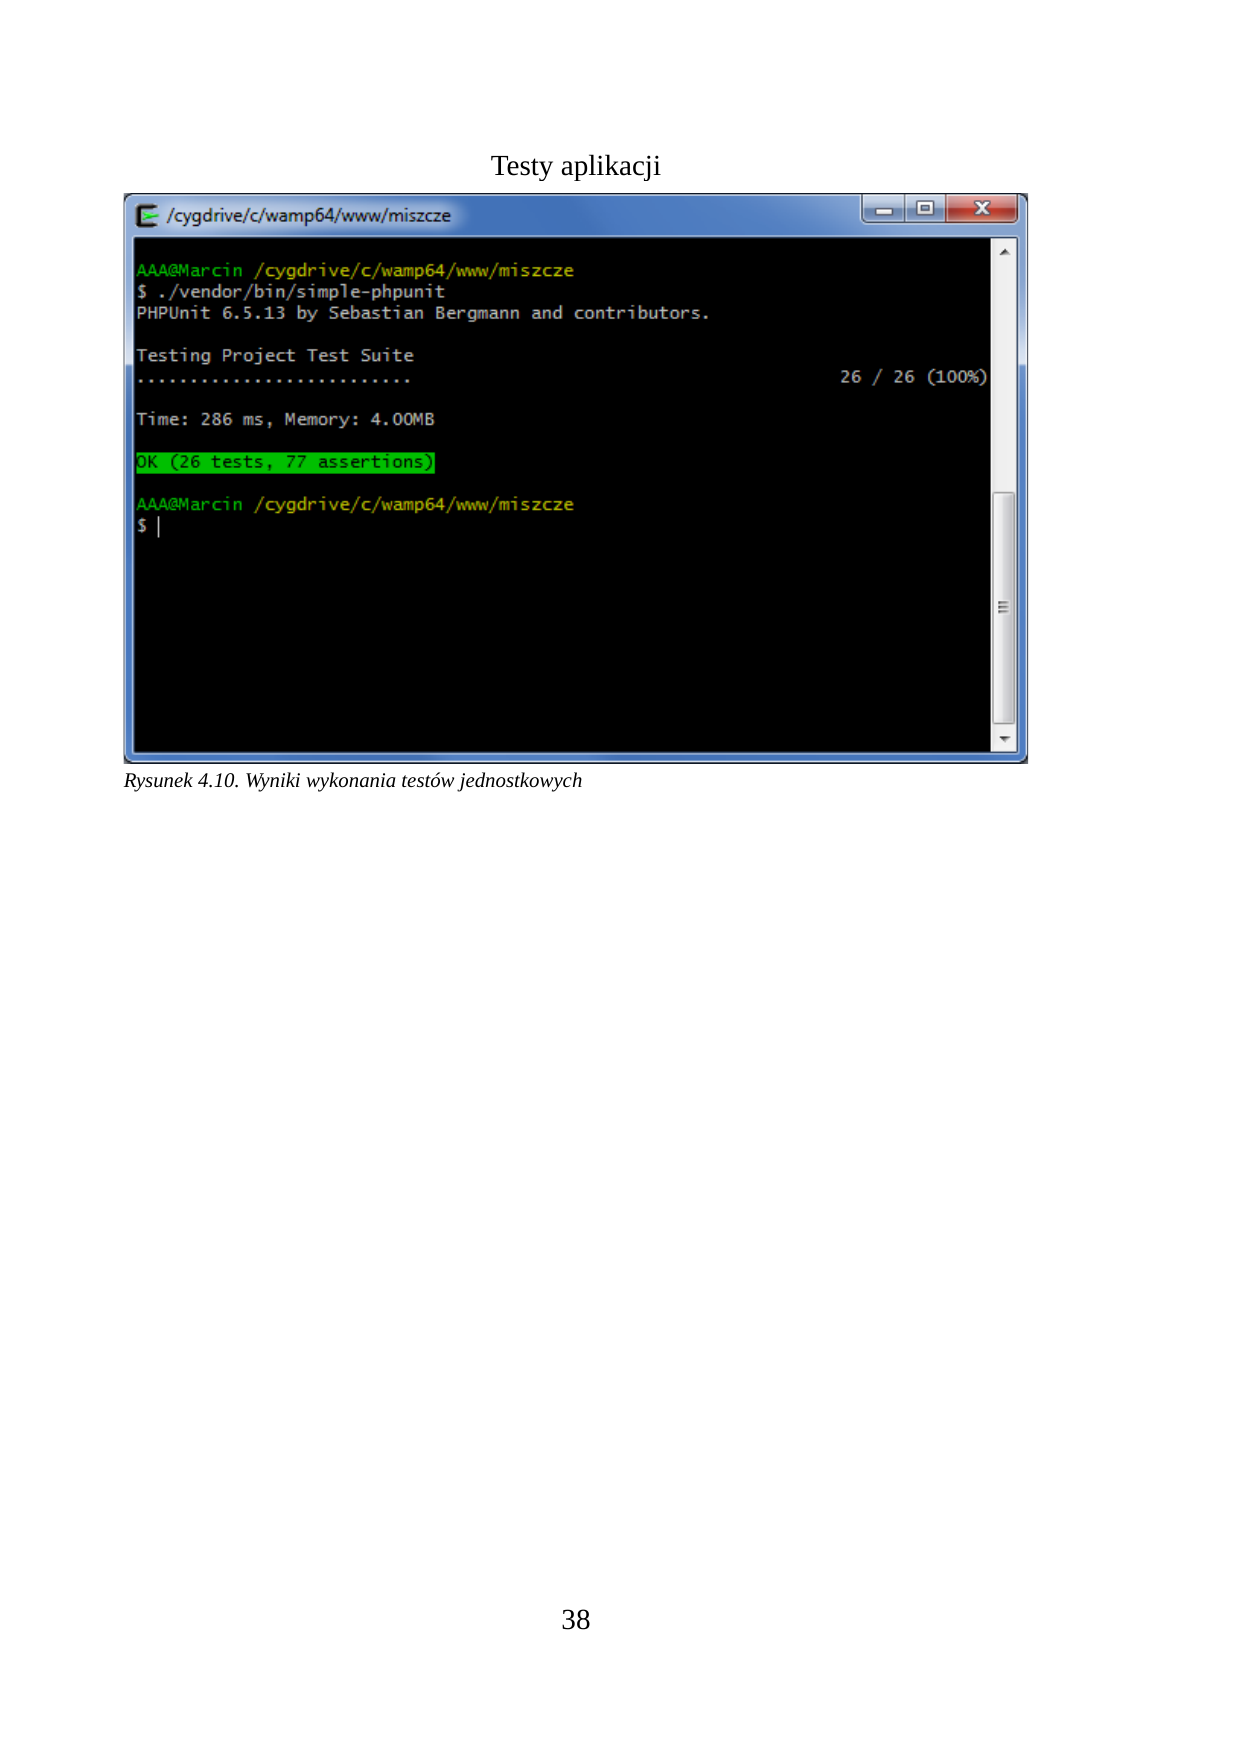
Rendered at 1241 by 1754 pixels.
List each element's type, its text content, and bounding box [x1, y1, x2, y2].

picture [123, 193, 1029, 764]
text Rysunek 4.10. Wyniki wykonania testów jednostkowych [123, 764, 1028, 792]
